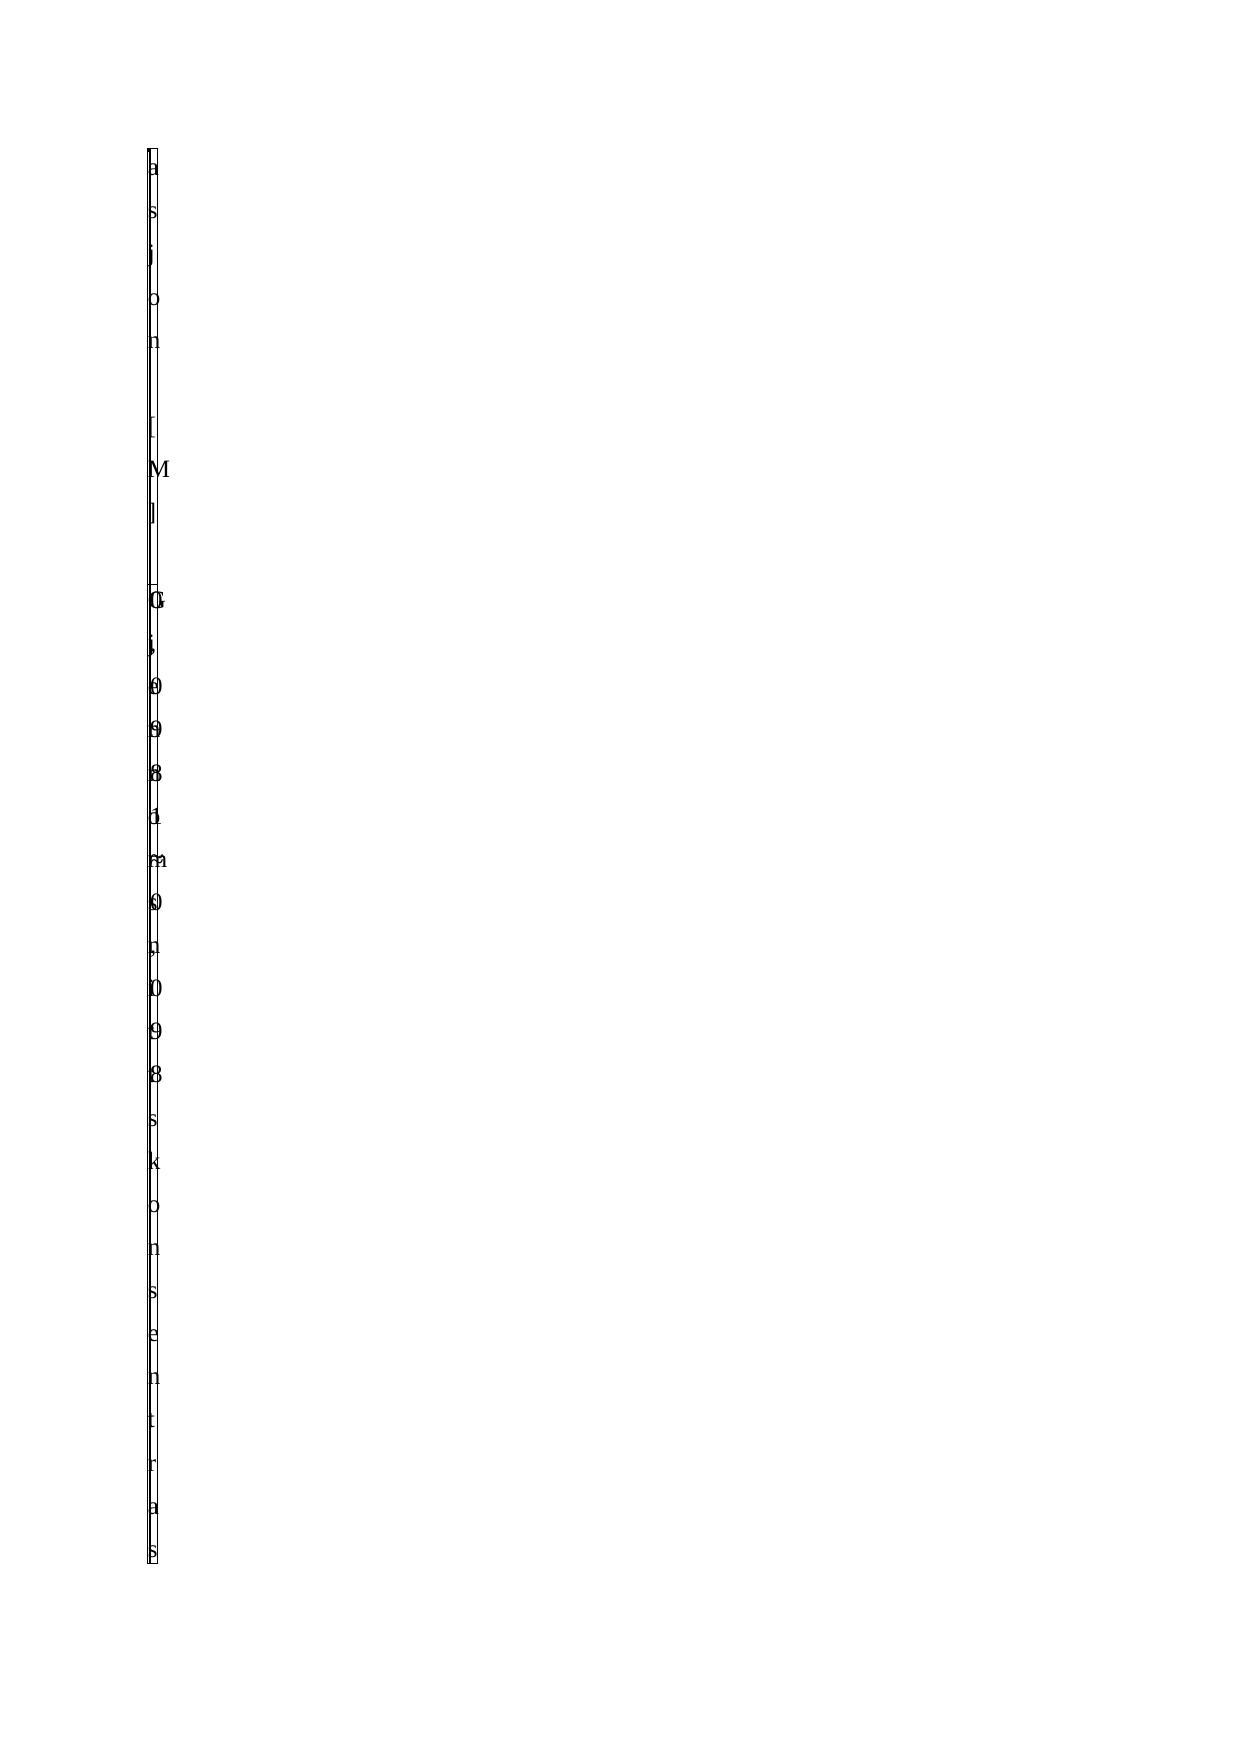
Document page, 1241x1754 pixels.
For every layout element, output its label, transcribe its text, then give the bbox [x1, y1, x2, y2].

table_cell 0,0981≈0,098 [151, 1514, 157, 1563]
table_cell 0,098 [151, 304, 157, 337]
table_cell 0,098 [151, 338, 157, 470]
table_cell 0,0981≈0,098 [151, 1082, 157, 1211]
table_cell 0,0981≈0,098 [151, 980, 157, 1025]
table_cell 0,098 [151, 464, 157, 583]
table_cell 0,098 [151, 175, 157, 304]
table_cell 0,0981≈0,098 [151, 607, 157, 681]
table_cell 0,098 [151, 149, 157, 174]
table_cell 0,0981≈0,098 [151, 1245, 157, 1331]
table_cell 0,0981≈0,098 [151, 1374, 157, 1513]
table_cell 0,0981≈0,098 [151, 781, 157, 823]
